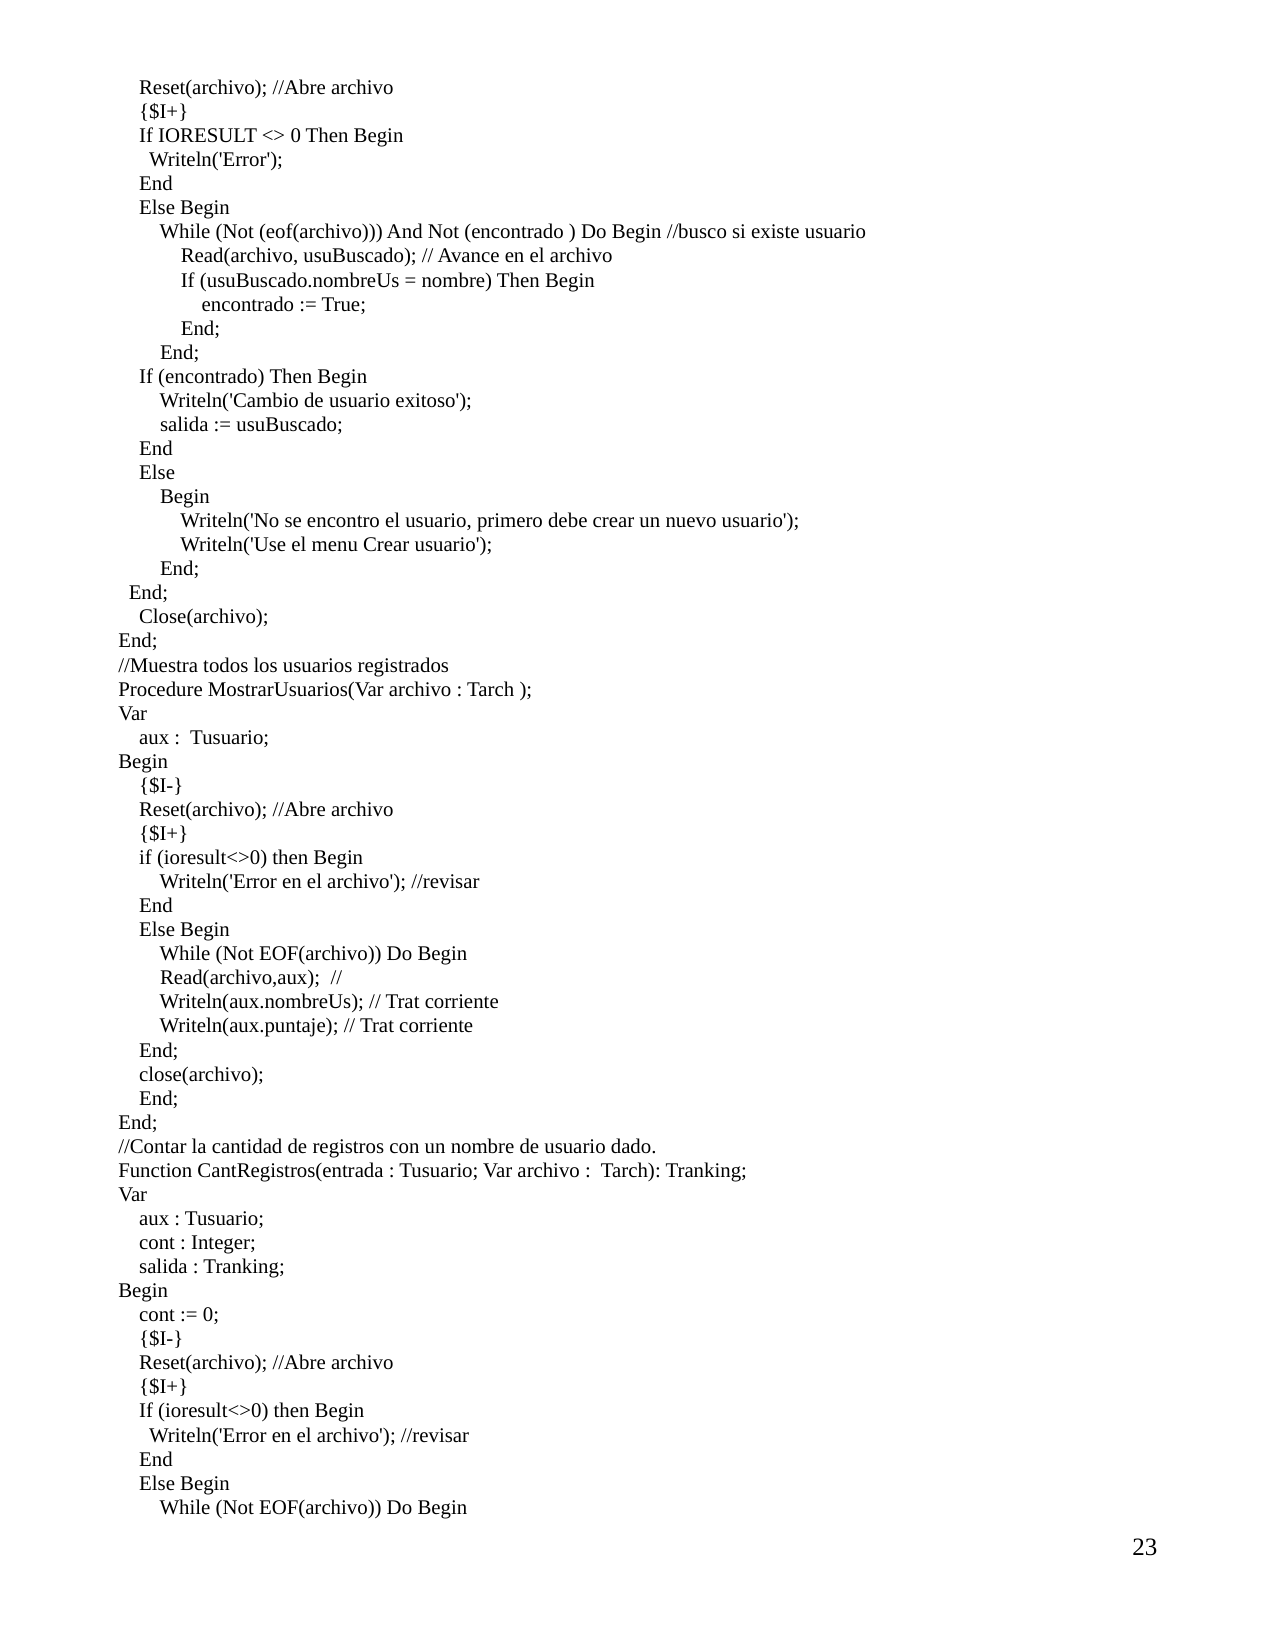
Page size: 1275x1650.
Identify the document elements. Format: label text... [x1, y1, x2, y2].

text aux : Tusuario; [118, 725, 1157, 749]
text Reset(archivo); //Abre archivo [118, 1350, 1157, 1374]
text Writeln(aux.puntaje); // Trat corriente [118, 1013, 1157, 1037]
text Else [118, 460, 1157, 484]
text If (usuBuscado.nombreUs = nombre) Then Begin [118, 267, 1157, 292]
text Writeln('Use el menu Crear usuario'); [118, 532, 1157, 556]
text //Muestra todos los usuarios registrados [118, 652, 1157, 677]
text salida := usuBuscado; [118, 412, 1157, 436]
text cont : Integer; [118, 1230, 1157, 1254]
text While (Not EOF(archivo)) Do Begin [118, 1495, 1157, 1519]
text Writeln('Cambio de usuario exitoso'); [118, 388, 1157, 412]
text Var [118, 1182, 1157, 1206]
text While (Not (eof(archivo))) And Not (encontrado ) Do Begin //busco si existe usuario [118, 219, 1157, 243]
text //Contar la cantidad de registros con un nombre de usuario dado. [118, 1134, 1157, 1158]
text Writeln('No se encontro el usuario, primero debe crear un nuevo usuario'); [118, 508, 1157, 532]
text If (ioresult<>0) then Begin [118, 1398, 1157, 1422]
text {$I+} [118, 99, 1157, 123]
text End; [118, 1037, 1157, 1062]
text End [118, 171, 1157, 195]
text Writeln('Error'); [118, 147, 1157, 171]
text cont := 0; [118, 1302, 1157, 1326]
text Begin [118, 484, 1157, 508]
text Read(archivo, usuBuscado); // Avance en el archivo [118, 243, 1157, 267]
text Begin [118, 749, 1157, 773]
text aux : Tusuario; [118, 1206, 1157, 1230]
text Begin [118, 1278, 1157, 1302]
text salida : Tranking; [118, 1254, 1157, 1278]
text If IORESULT <> 0 Then Begin [118, 123, 1157, 147]
text Reset(archivo); //Abre archivo [118, 797, 1157, 821]
text Reset(archivo); //Abre archivo [118, 75, 1157, 99]
text {$I-} [118, 773, 1157, 797]
text Writeln(aux.nombreUs); // Trat corriente [118, 989, 1157, 1013]
text End; [118, 556, 1157, 580]
text {$I+} [118, 1374, 1157, 1398]
text Else Begin [118, 1471, 1157, 1495]
text End; [118, 628, 1157, 652]
text End; [118, 1086, 1157, 1110]
text Else Begin [118, 195, 1157, 219]
text If (encontrado) Then Begin [118, 364, 1157, 388]
text End; [118, 316, 1157, 340]
text Close(archivo); [118, 604, 1157, 628]
text Writeln('Error en el archivo'); //revisar [118, 1422, 1157, 1447]
text Function CantRegistros(entrada : Tusuario; Var archivo : Tarch): Tranking; [118, 1158, 1157, 1182]
text if (ioresult<>0) then Begin [118, 845, 1157, 869]
text End [118, 436, 1157, 460]
text close(archivo); [118, 1062, 1157, 1086]
text Writeln('Error en el archivo'); //revisar [118, 869, 1157, 893]
text encontrado := True; [118, 292, 1157, 316]
text End [118, 1447, 1157, 1471]
text Var [118, 701, 1157, 725]
text Read(archivo,aux); // [118, 965, 1157, 989]
text {$I+} [118, 821, 1157, 845]
text Procedure MostrarUsuarios(Var archivo : Tarch ); [118, 677, 1157, 701]
text {$I-} [118, 1326, 1157, 1350]
text End [118, 893, 1157, 917]
text End; [118, 580, 1157, 604]
text Else Begin [118, 917, 1157, 941]
text End; [118, 1110, 1157, 1134]
text End; [118, 340, 1157, 364]
text While (Not EOF(archivo)) Do Begin [118, 941, 1157, 965]
